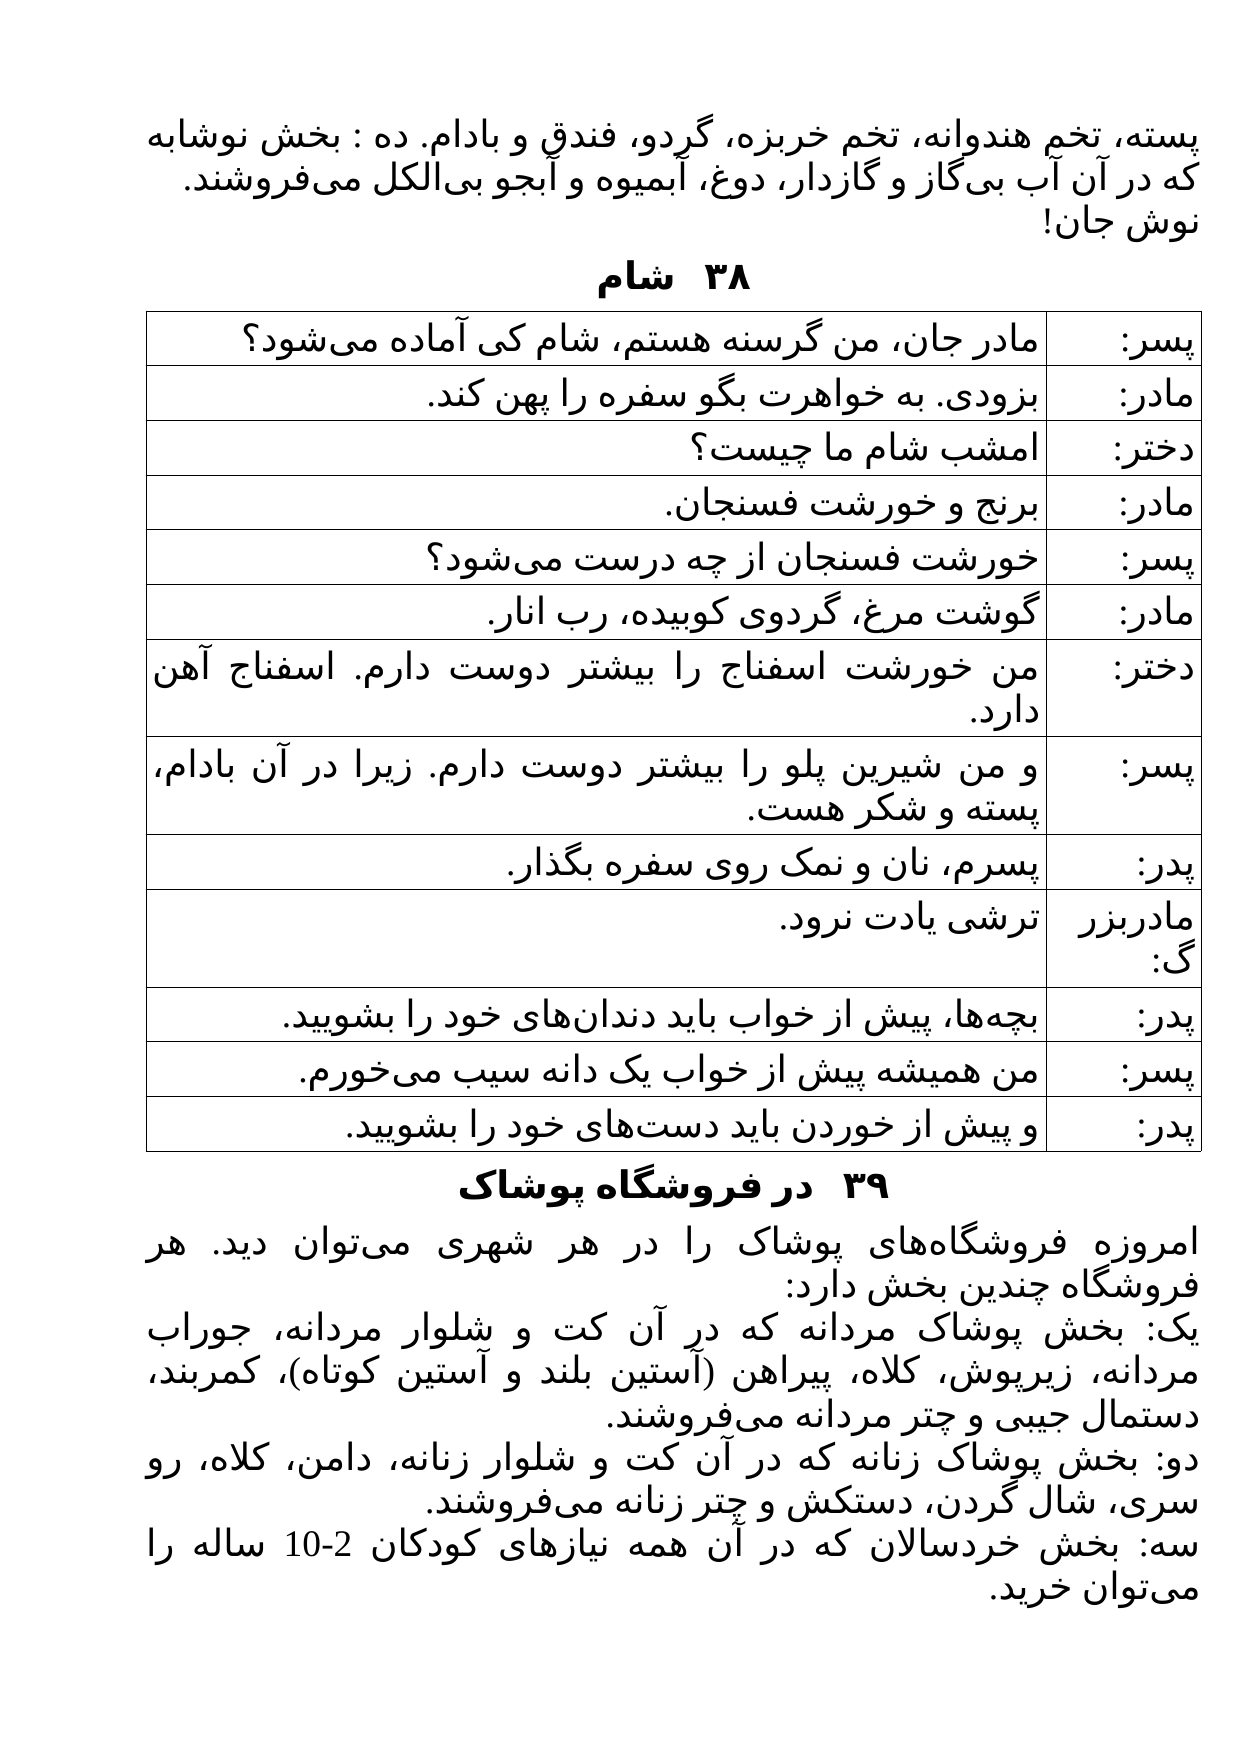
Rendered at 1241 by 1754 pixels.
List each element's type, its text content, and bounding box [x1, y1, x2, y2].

table_cell پسر: [1047, 530, 1201, 584]
table_cell من همیشه پیش از خواب یک دانه سیب می‌خورم. [147, 1042, 1046, 1096]
table_header مادر جان، من گرسنه هستم، شام کی آماده می‌شود؟ [147, 312, 1046, 365]
table_cell پسرم، نان و نمک روی سفره بگذار. [147, 835, 1046, 889]
table_cell بزودی. به خواهرت بگو سفره را پهن کند. [147, 366, 1046, 420]
text امروزه فروشگاه‌های پوشاک را در هر شهری می‌توان دید. هر فروشگاه چندین بخش دارد: [146, 1219, 1201, 1306]
table_cell دختر: [1047, 640, 1201, 736]
table_cell پسر: [1047, 1042, 1201, 1096]
table_cell برنج و خورشت فسنجان. [147, 476, 1046, 529]
table_cell ترشی یادت نرود. [147, 890, 1046, 987]
table_cell و من شیرین پلو را بیشتر دوست دارم. زیرا در آن بادام، پسته و شکر هست. [147, 737, 1046, 834]
text امروزه فروشگاه‌های خواربارفروشی را هر شهری می‌توان دید. هر فروشگاه چندین بخش دارد : یک : بخش نان‌فروشی که در آن شما می‌توانید نان خانگی و نان ماشینی بخرید. دو : بخش گوشت که در آن گوشت گوسفند، گوشت گاو، گوشت مرغ همچنین کالباس و سوسیس را می‌توان خرید. سه : در بخش شیر خواربار زیر را می‌توان خرید : پنیر، سرشیر، شیر خام، شیر خشک، کره و ماست. چهار : بخش روغن که در آن روغن کنجد، روغن بادام، روغن زیتون و روغن آفتابگردان می‌فروشند. پنج : بخش ماهی که در آن ماهی کنسرو، ماهی تازه، ماهی شور، ماهی خشک و خاویار می‌توان دید. شش : بخش خوراک نیمساخته که در آن کتلت، لوله‌کباب، گوشت کوبیده، مرغ سرخ شده می‌فروشند. هفت : در بخش شیرینی‌فروشی، آرد، مربا، قند، شک و کیک می‌فروشند. هشت: در بخش میوه، آناناس، آلبالو، آلوسیاه، انار، انگور، انجیر، پرتقال، گلابی، گیلاس، خرما، سیب، موز و هلو را می‌توان خرید. نه : بخش آجیل‌فروشی، که در آن آجیل زیر را می‌توان خرید : پسته، تخم هندوانه، تخم خربزه، گردو، فندق و بادام. ده : بخش نوشابه که در آن آب بی‌گاز و گازدار، دوغ، آبمیوه و آبجو بی‌الکل می‌فروشند. [146, 112, 1201, 199]
table_cell پدر: [1047, 1097, 1201, 1151]
table_cell خورشت فسنجان از چه درست می‌شود؟ [147, 530, 1046, 584]
table_cell مادر: [1047, 366, 1201, 420]
table_cell بچه‌ها، پیش از خواب باید دندان‌های خود را بشویید. [147, 988, 1046, 1041]
text دو: بخش پوشاک زنانه که در آن کت و شلوار زنانه، دامن، کلاه، رو سری، شال گردن، دستکش و چتر زنانه می‌فروشند. [146, 1435, 1201, 1521]
subtitle شام [146, 254, 1201, 298]
text یک: بخش پوشاک مردانه که در آن کت و شلوار مردانه، جوراب مردانه، زیرپوش، کلاه، پیراهن (آستین بلند و آستین کوتاه)، کمربند، دستمال جیبی و چتر مردانه می‌فروشند. [146, 1306, 1201, 1435]
table_cell پدر: [1047, 835, 1201, 889]
table_cell مادربزرگ: [1047, 890, 1201, 987]
subtitle در فروشگاه پوشاک [146, 1163, 1201, 1207]
table_cell من خورشت اسفناج را بیشتر دوست دارم. اسفناج آهن دارد. [147, 640, 1046, 736]
table_cell مادر: [1047, 585, 1201, 639]
table_cell مادر: [1047, 476, 1201, 529]
table_header پسر: [1047, 312, 1201, 365]
table_cell پدر: [1047, 988, 1201, 1041]
table_cell امشب شام ما چیست؟ [147, 421, 1046, 474]
table_cell دختر: [1047, 421, 1201, 474]
table_cell پسر: [1047, 737, 1201, 834]
text سه: بخش خردسالان که در آن همه نیازهای کودکان 2-10 ساله را می‌توان خرید. [146, 1521, 1201, 1608]
table_cell و پیش از خوردن باید دست‌های خود را بشویید. [147, 1097, 1046, 1151]
text نوش جان! [146, 199, 1201, 242]
table_cell گوشت مرغ، گردوی کوبیده، رب انار. [147, 585, 1046, 639]
